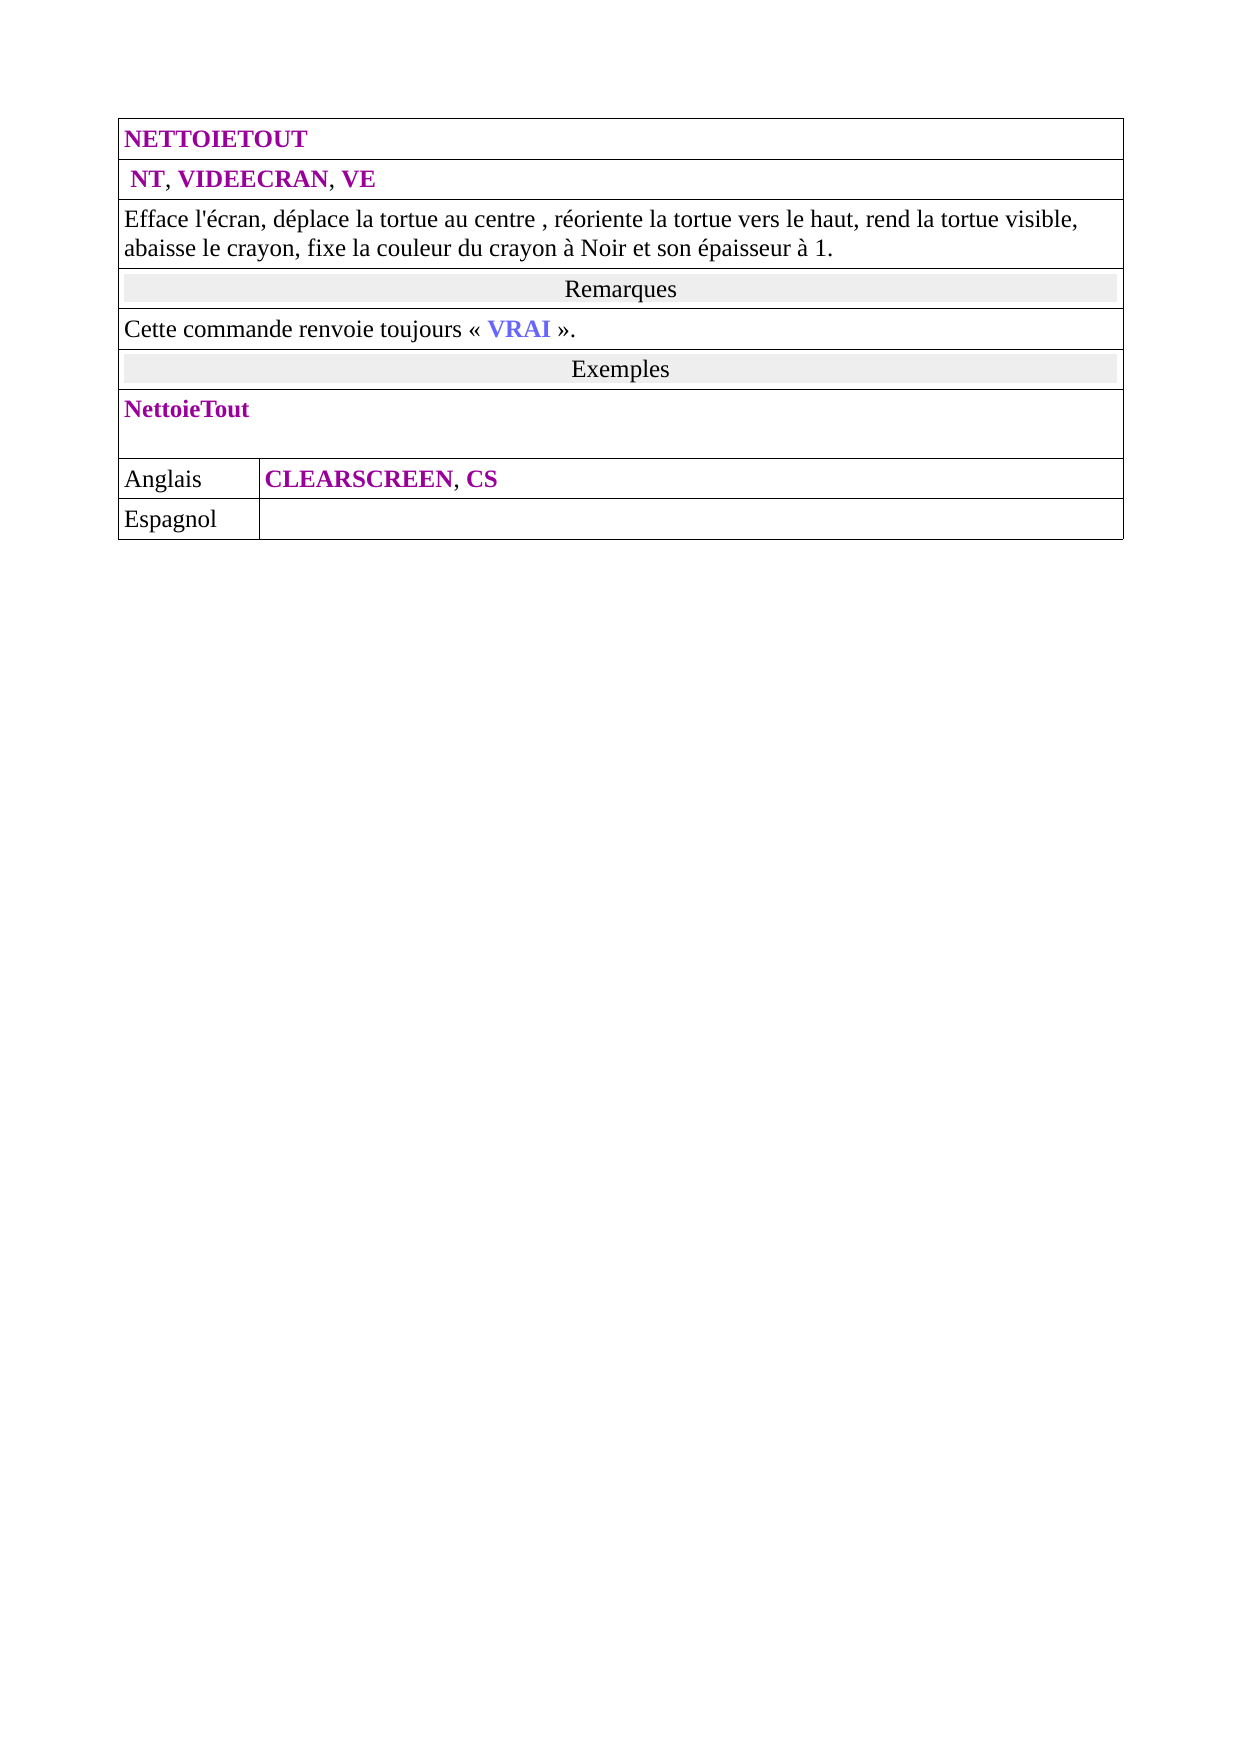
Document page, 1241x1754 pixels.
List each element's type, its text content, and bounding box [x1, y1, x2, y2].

table_cell Efface l'écran, déplace la tortue au centre , réoriente la tortue vers le haut, rend la tortue visible, abaisse le crayon, fixe la couleur du crayon à Noir et son épaisseur à 1. [119, 200, 1123, 268]
table_cell NT, VIDEECRAN, VE [119, 160, 1123, 199]
table_cell Espagnol [119, 499, 259, 538]
table_cell Remarques [119, 269, 1123, 308]
table_header NETTOIETOUT [119, 119, 1123, 158]
table_cell Exemples [119, 350, 1123, 389]
table_cell CLEARSCREEN, CS [260, 459, 1123, 498]
table_cell NettoieTout [119, 390, 1123, 458]
table_cell [260, 499, 1123, 538]
table_cell Cette commande renvoie toujours « VRAI ». [119, 309, 1123, 348]
table_cell Anglais [119, 459, 259, 498]
